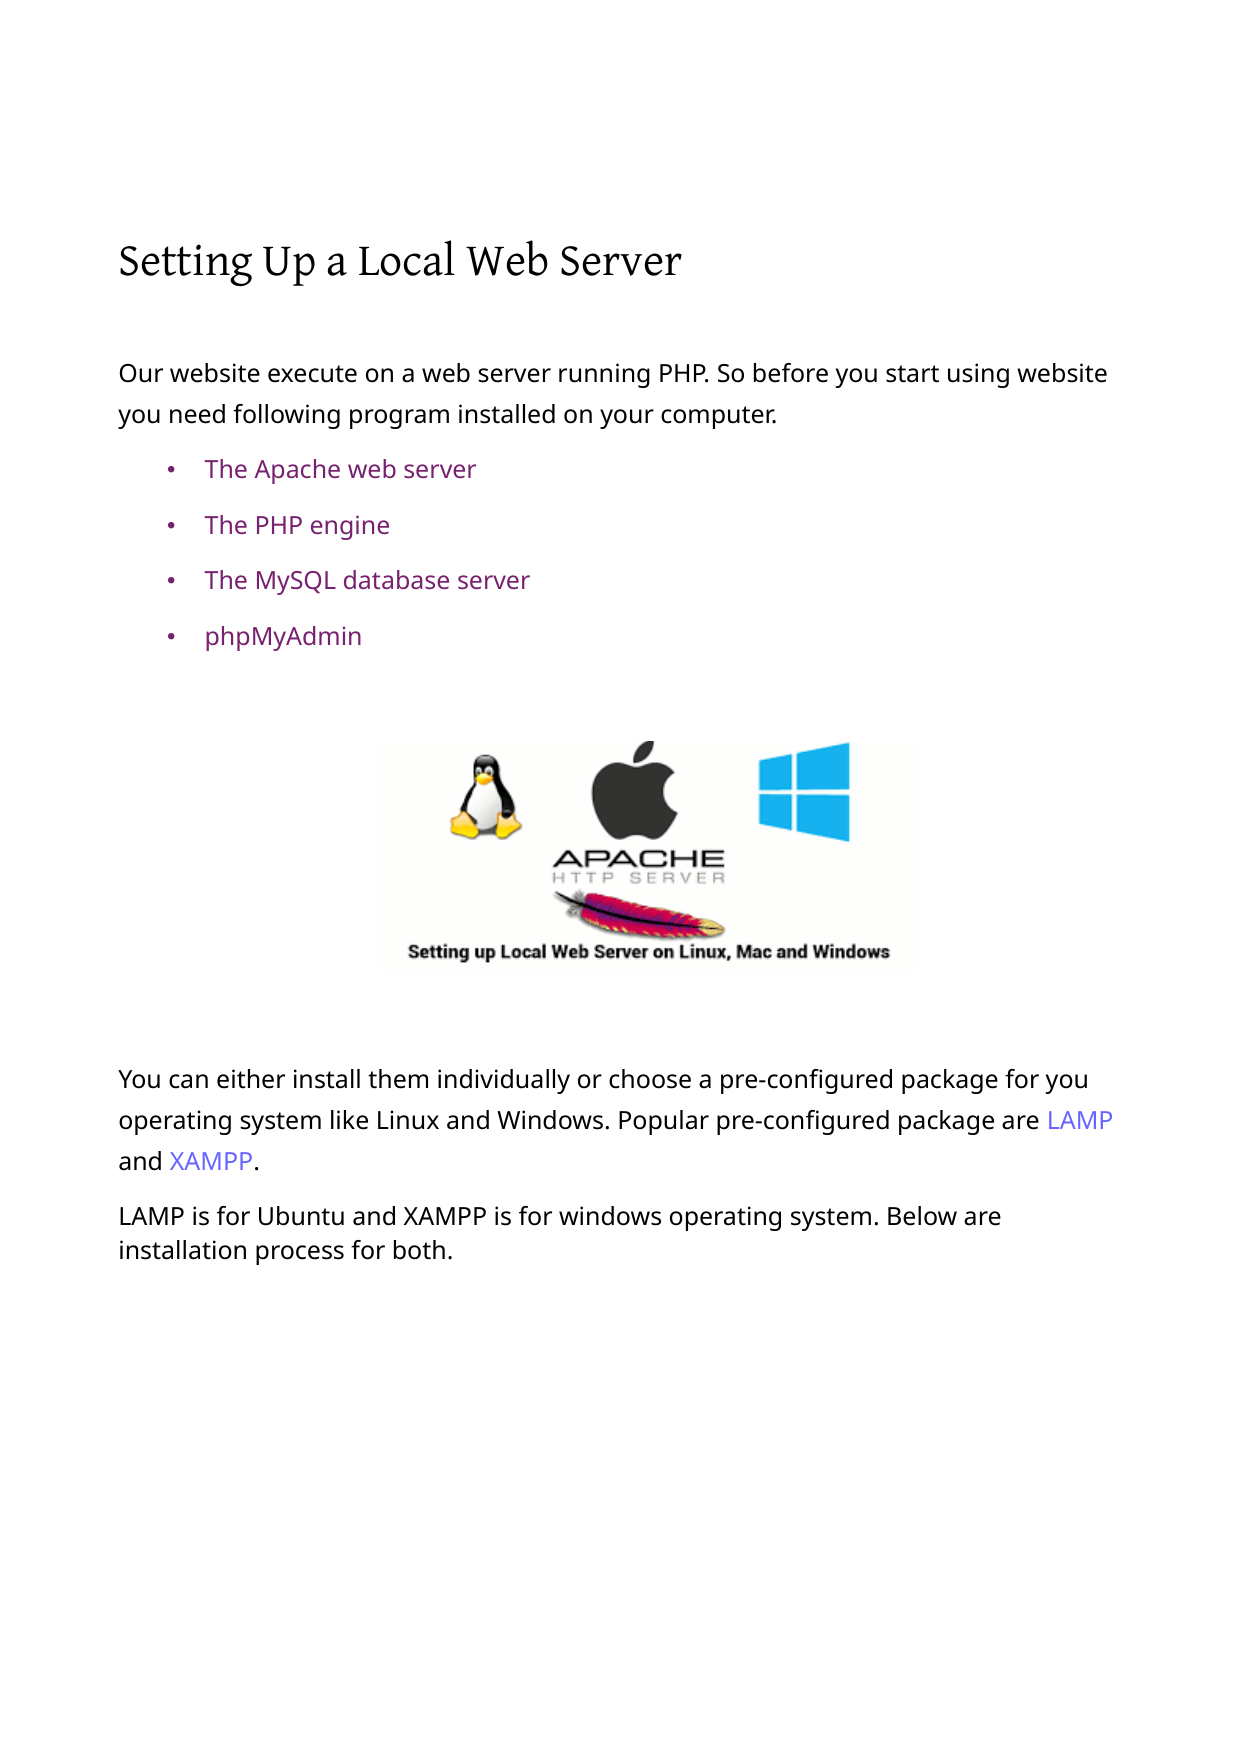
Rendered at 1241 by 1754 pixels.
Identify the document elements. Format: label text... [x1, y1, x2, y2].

list The Apache web server [167, 452, 1122, 486]
list The PHP engine [167, 507, 1122, 541]
list phpMyAdmin [167, 618, 1122, 652]
picture [380, 741, 917, 972]
text You can either install them individually or choose a pre-configured package for you operating system like Linux and Windows. Popular pre-configured package are LAMP and XAMPP. [118, 1062, 1122, 1177]
text Our website execute on a web server running PHP. So before you start using website you need following program installed on your computer. [118, 356, 1122, 431]
list The MySQL database server [167, 563, 1122, 597]
subtitle Setting Up a Local Web Server [118, 235, 1122, 288]
text LAMP is for Ubuntu and XAMPP is for windows operating system. Below are installation process for both. [118, 1199, 1122, 1267]
